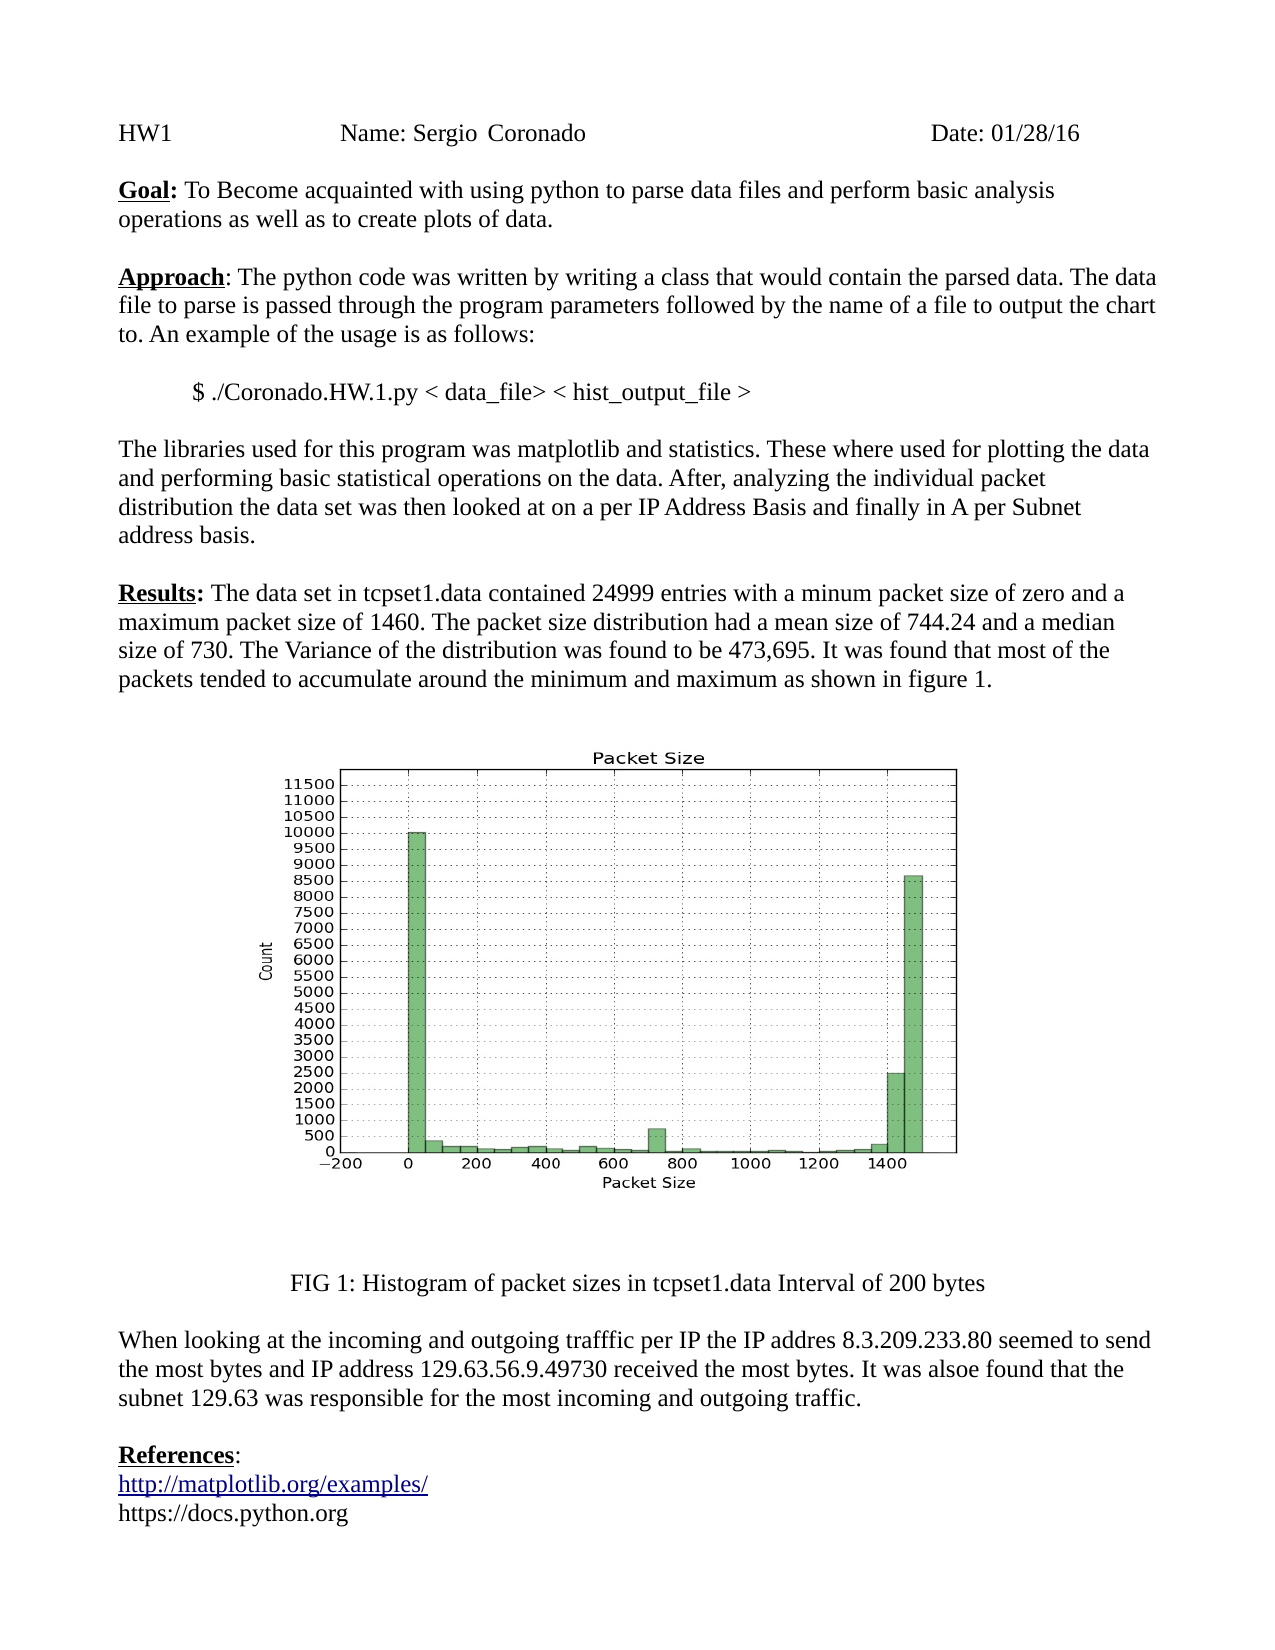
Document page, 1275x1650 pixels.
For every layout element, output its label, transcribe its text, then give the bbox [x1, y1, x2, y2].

text Results: The data set in tcpset1.data contained 24999 entries with a minum packet size of zero and a maximum packet size of 1460. The packet size distribution had a mean size of 744.24 and a median size of 730. The Variance of the distribution was found to be 473,695. It was found that most of the packets tended to accumulate around the minimum and maximum as shown in figure 1. [118, 578, 1157, 693]
text http://matplotlib.org/examples/ [118, 1469, 1157, 1498]
text The libraries used for this program was matplotlib and statistics. These where used for plotting the data and performing basic statistical operations on the data. After, analyzing the individual packet distribution the data set was then looked at on a per IP Address Basis and finally in A per Subnet address basis. [118, 434, 1157, 549]
text https://docs.python.org [118, 1498, 1157, 1527]
text FIG 1: Histogram of packet sizes in tcpset1.data Interval of 200 bytes [118, 1268, 1157, 1297]
text HW1 Name: Sergio Coronado Date: 01/28/16 [118, 118, 1157, 147]
picture [240, 721, 1035, 1200]
text References: [118, 1441, 1157, 1469]
text When looking at the incoming and outgoing trafffic per IP the IP addres 8.3.209.233.80 seemed to send the most bytes and IP address 129.63.56.9.49730 received the most bytes. It was alsoe found that the subnet 129.63 was responsible for the most incoming and outgoing traffic. [118, 1326, 1157, 1412]
text $ ./Coronado.HW.1.py < data_file> < hist_output_file > [118, 377, 1157, 406]
text Goal: To Become acquainted with using python to parse data files and perform basic analysis operations as well as to create plots of data. [118, 176, 1157, 233]
text Approach: The python code was written by writing a class that would contain the parsed data. The data file to parse is passed through the program parameters followed by the name of a file to output the chart to. An example of the usage is as follows: [118, 262, 1157, 348]
